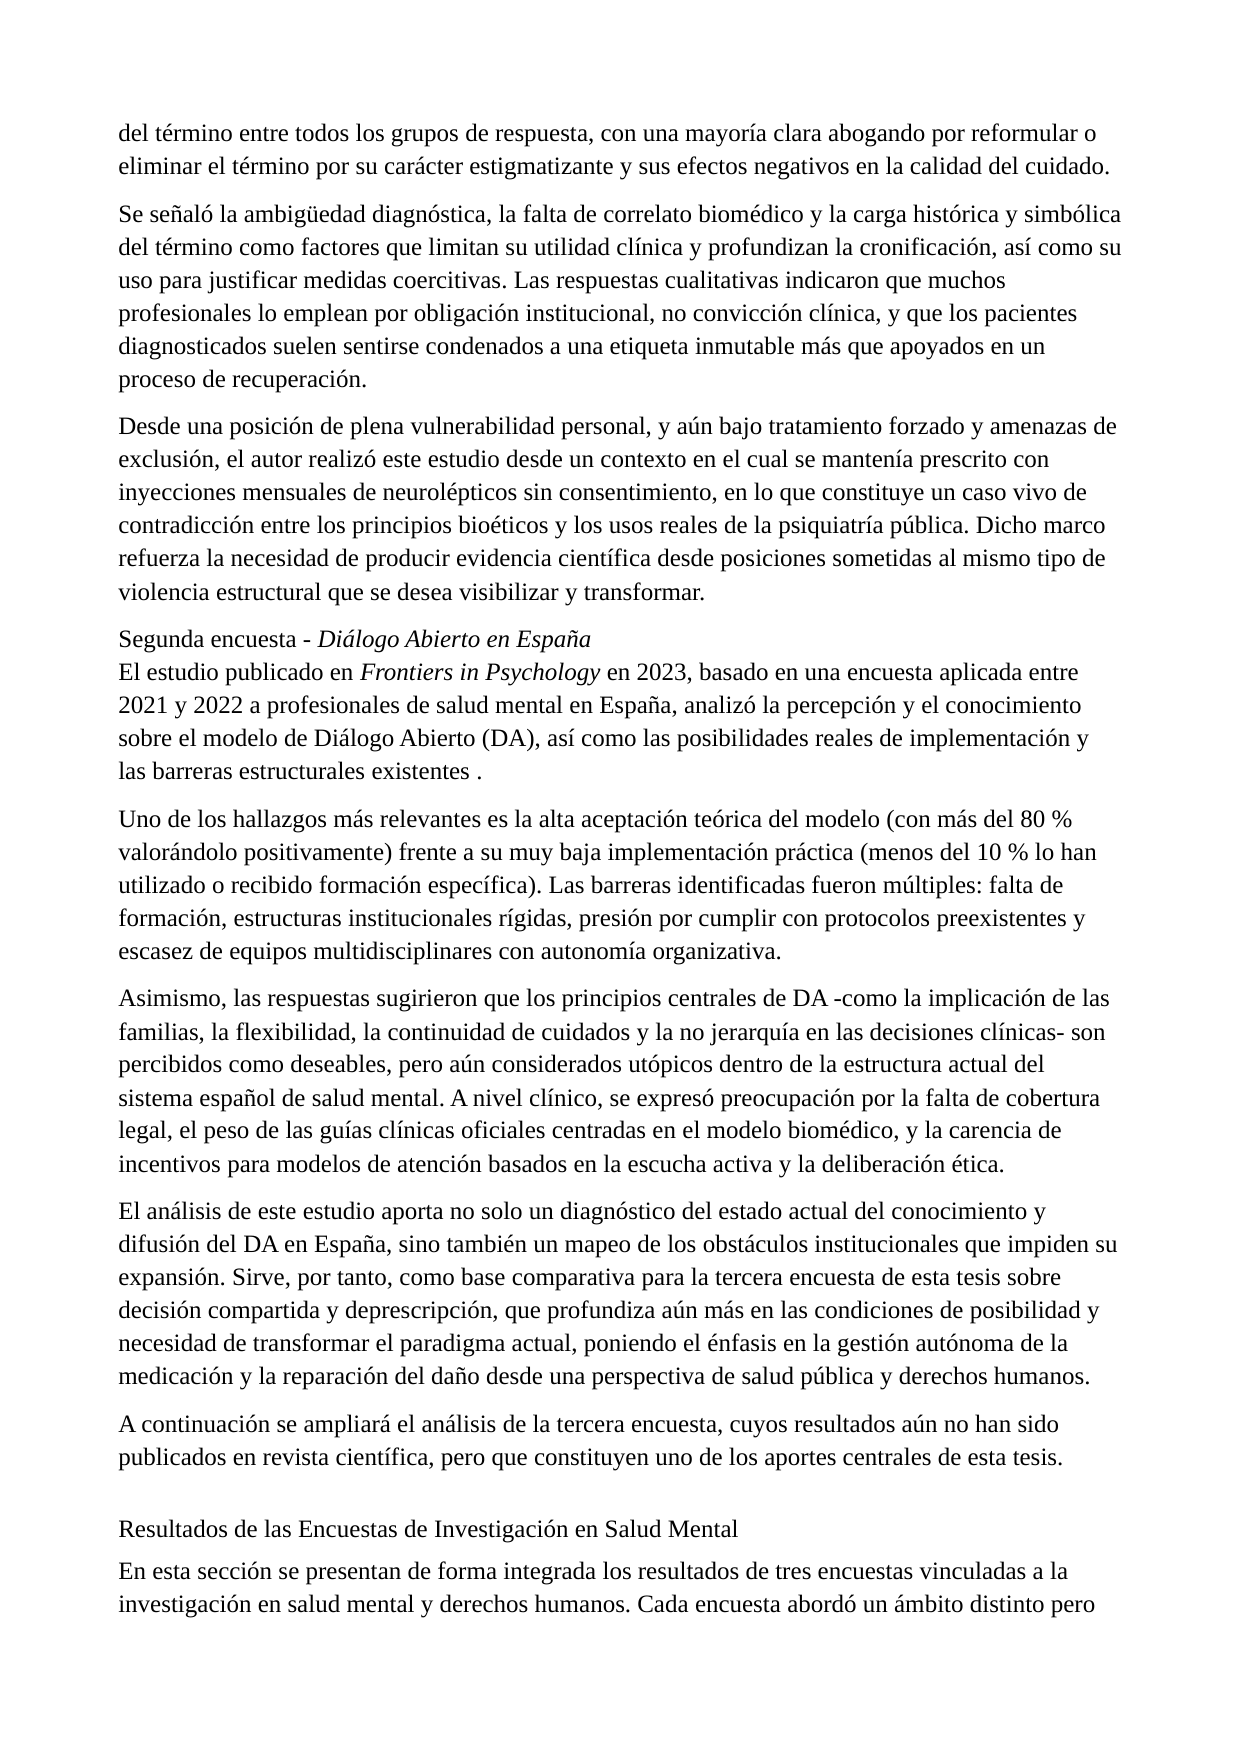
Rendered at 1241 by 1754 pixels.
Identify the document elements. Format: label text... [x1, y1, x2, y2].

text del término entre todos los grupos de respuesta, con una mayoría clara abogando por reformular o eliminar el término por su carácter estigmatizante y sus efectos negativos en la calidad del cuidado. [118, 118, 1122, 180]
text Asimismo, las respuestas sugirieron que los principios centrales de DA -como la implicación de las familias, la flexibilidad, la continuidad de cuidados y la no jerarquía en las decisiones clínicas- son percibidos como deseables, pero aún considerados utópicos dentro de la estructura actual del sistema español de salud mental. A nivel clínico, se expresó preocupación por la falta de cobertura legal, el peso de las guías clínicas oficiales centradas en el modelo biomédico, y la carencia de incentivos para modelos de atención basados en la escucha activa y la deliberación ética. [118, 983, 1122, 1177]
text Segunda encuesta - Diálogo Abierto en España El estudio publicado en Frontiers in Psychology en 2023, basado en una encuesta aplicada entre 2021 y 2022 a profesionales de salud mental en España, analizó la percepción y el conocimiento sobre el modelo de Diálogo Abierto (DA), así como las posibilidades reales de implementación y las barreras estructurales existentes . [118, 624, 1122, 785]
text Desde una posición de plena vulnerabilidad personal, y aún bajo tratamiento forzado y amenazas de exclusión, el autor realizó este estudio desde un contexto en el cual se mantenía prescrito con inyecciones mensuales de neurolépticos sin consentimiento, en lo que constituye un caso vivo de contradicción entre los principios bioéticos y los usos reales de la psiquiatría pública. Dicho marco refuerza la necesidad de producir evidencia científica desde posiciones sometidas al mismo tipo de violencia estructural que se desea visibilizar y transformar. [118, 411, 1122, 605]
text Se señaló la ambigüedad diagnóstica, la falta de correlato biomédico y la carga histórica y simbólica del término como factores que limitan su utilidad clínica y profundizan la cronificación, así como su uso para justificar medidas coercitivas. Las respuestas cualitativas indicaron que muchos profesionales lo emplean por obligación institucional, no convicción clínica, y que los pacientes diagnosticados suelen sentirse condenados a una etiqueta inmutable más que apoyados en un proceso de recuperación. [118, 199, 1122, 393]
text A continuación se ampliará el análisis de la tercera encuesta, cuyos resultados aún no han sido publicados en revista científica, pero que constituyen uno de los aportes centrales de esta tesis. [118, 1409, 1122, 1471]
text En esta sección se presentan de forma integrada los resultados de tres encuestas vinculadas a la investigación en salud mental y derechos humanos. Cada encuesta abordó un ámbito distinto pero [118, 1556, 1122, 1618]
subtitle Resultados de las Encuestas de Investigación en Salud Mental [118, 1514, 1122, 1543]
text El análisis de este estudio aporta no solo un diagnóstico del estado actual del conocimiento y difusión del DA en España, sino también un mapeo de los obstáculos institucionales que impiden su expansión. Sirve, por tanto, como base comparativa para la tercera encuesta de esta tesis sobre decisión compartida y deprescripción, que profundiza aún más en las condiciones de posibilidad y necesidad de transformar el paradigma actual, poniendo el énfasis en la gestión autónoma de la medicación y la reparación del daño desde una perspectiva de salud pública y derechos humanos. [118, 1196, 1122, 1390]
text Uno de los hallazgos más relevantes es la alta aceptación teórica del modelo (con más del 80 % valorándolo positivamente) frente a su muy baja implementación práctica (menos del 10 % lo han utilizado o recibido formación específica). Las barreras identificadas fueron múltiples: falta de formación, estructuras institucionales rígidas, presión por cumplir con protocolos preexistentes y escasez de equipos multidisciplinares con autonomía organizativa. [118, 804, 1122, 965]
